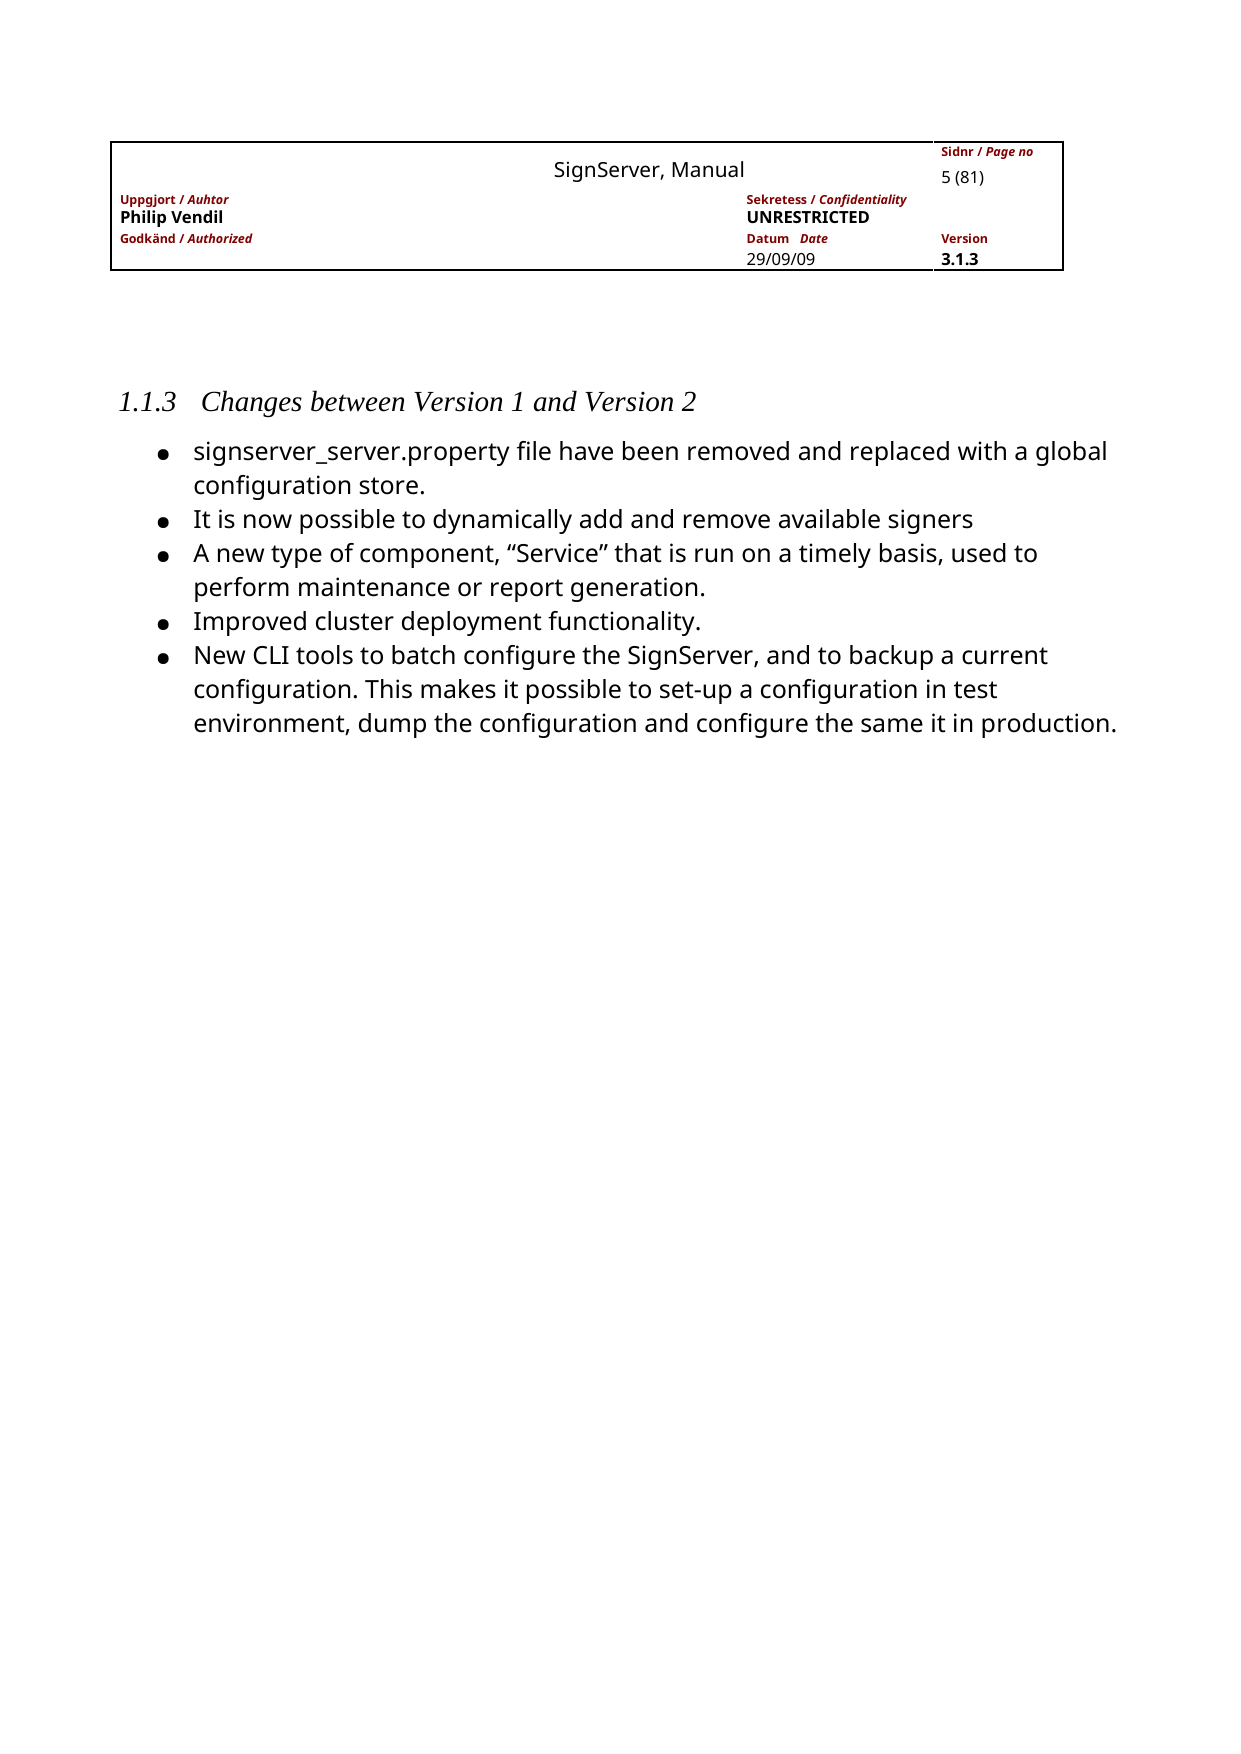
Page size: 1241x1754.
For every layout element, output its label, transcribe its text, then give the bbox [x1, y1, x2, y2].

list signserver_server.property file have been removed and replaced with a global configuration store. [156, 434, 1122, 502]
list It is now possible to dynamically add and remove available signers [156, 502, 1122, 536]
list A new type of component, “Service” that is run on a timely basis, used to perform maintenance or report generation. [156, 536, 1122, 604]
subtitle Changes between Version 1 and Version 2 [118, 385, 1122, 417]
list New CLI tools to batch configure the SignServer, and to backup a current configuration. This makes it possible to set-up a configuration in test environment, dump the configuration and configure the same it in production. [156, 638, 1122, 740]
list Improved cluster deployment functionality. [156, 604, 1122, 638]
